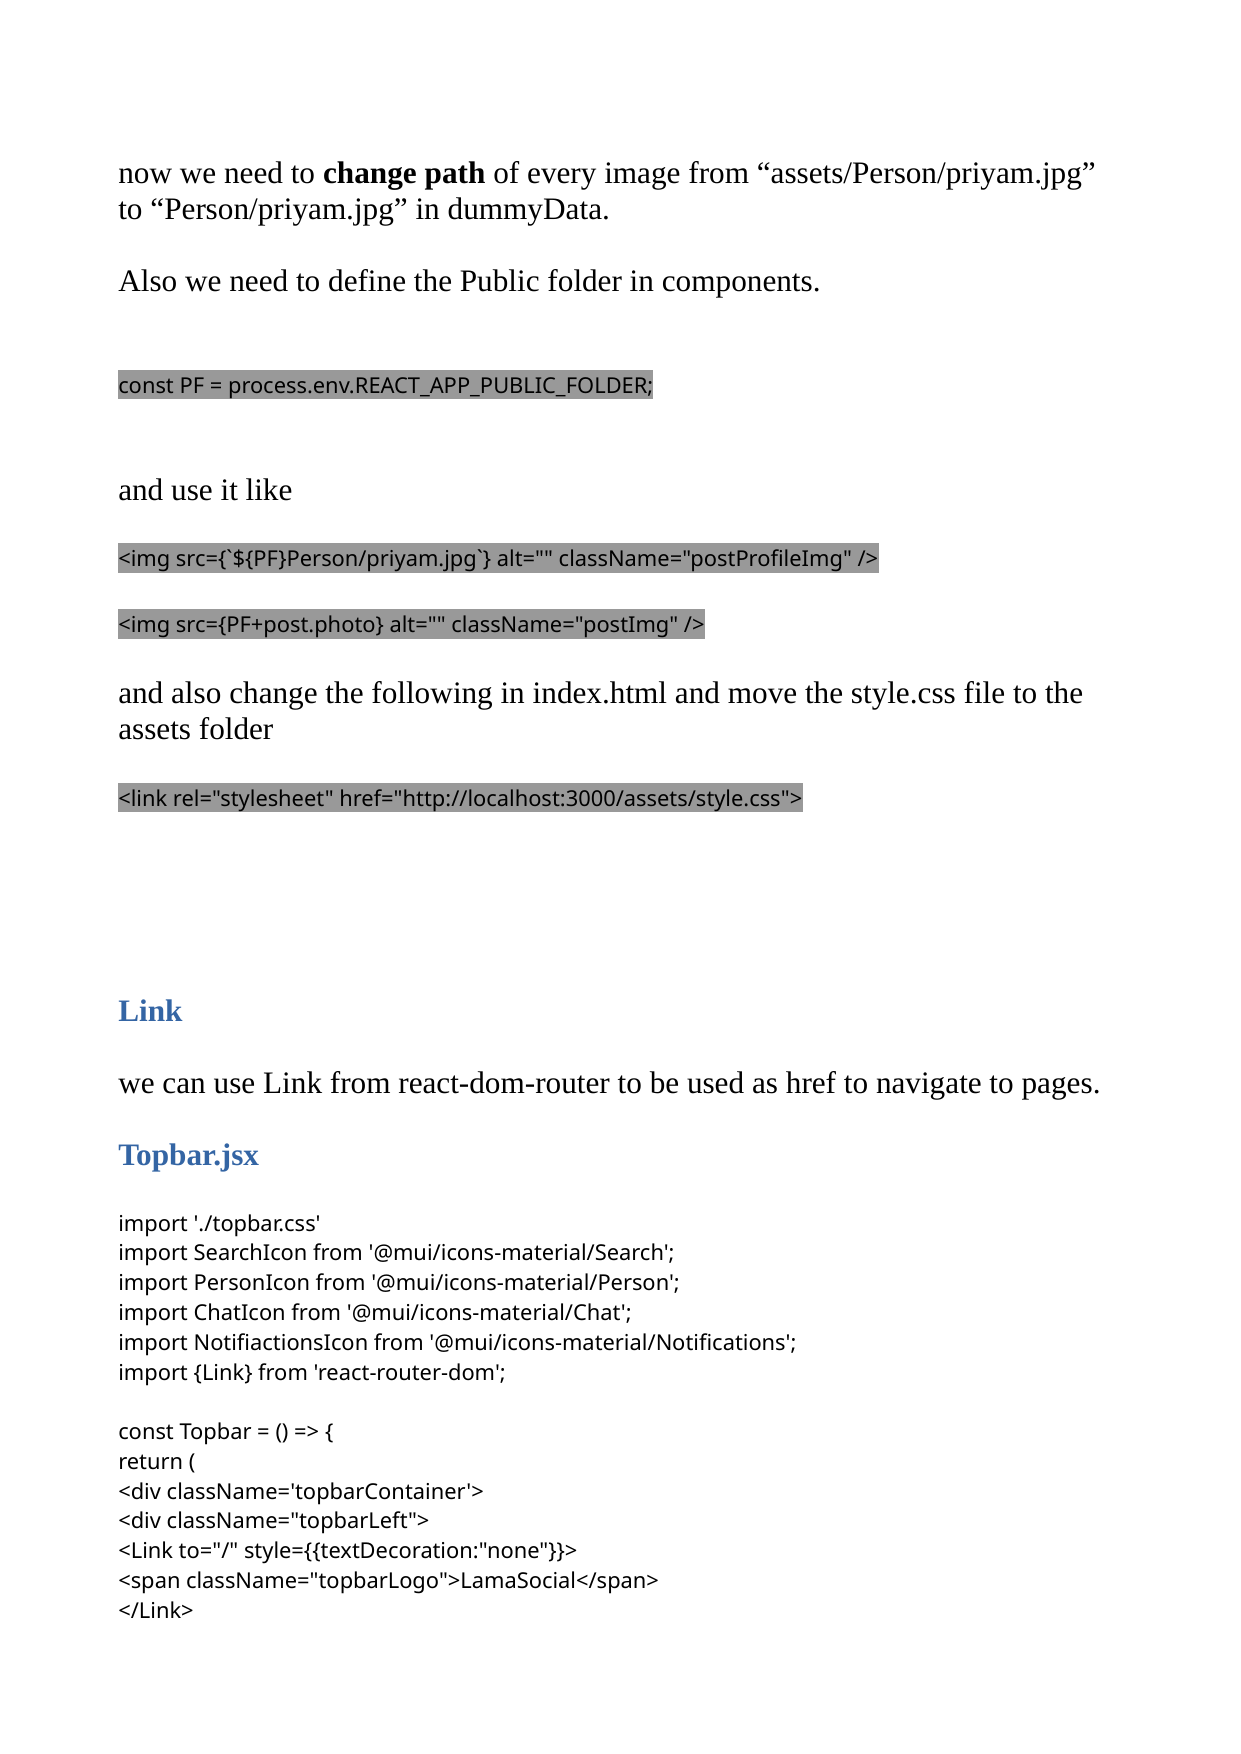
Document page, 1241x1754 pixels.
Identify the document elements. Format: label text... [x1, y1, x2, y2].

text </Link> [118, 1595, 1122, 1624]
text Topbar.jsx [118, 1136, 1122, 1172]
text import './topbar.css' [118, 1208, 1122, 1237]
text import ChatIcon from '@mui/icons-material/Chat'; [118, 1297, 1122, 1327]
text <link rel="stylesheet" href="http://localhost:3000/assets/style.css"> [118, 782, 1122, 812]
text now we need to change path of every image from “assets/Person/priyam.jpg” to “Person/priyam.jpg” in dummyData. [118, 154, 1122, 226]
text and use it like [118, 471, 1122, 507]
text return ( [118, 1446, 1122, 1476]
text import SearchIcon from '@mui/icons-material/Search'; [118, 1237, 1122, 1267]
text <div className='topbarContainer'> [118, 1476, 1122, 1505]
text <span className="topbarLogo">LamaSocial</span> [118, 1565, 1122, 1595]
text const PF = process.env.REACT_APP_PUBLIC_FOLDER; [118, 370, 1122, 399]
text import {Link} from 'react-router-dom'; [118, 1357, 1122, 1386]
text <img src={`${PF}Person/priyam.jpg`} alt="" className="postProfileImg" /> [118, 543, 1122, 573]
text const Topbar = () => { [118, 1416, 1122, 1446]
text import PersonIcon from '@mui/icons-material/Person'; [118, 1267, 1122, 1297]
text <img src={PF+post.photo} alt="" className="postImg" /> [118, 609, 1122, 639]
text <div className="topbarLeft"> [118, 1505, 1122, 1535]
text Also we need to define the Public folder in components. [118, 262, 1122, 298]
text we can use Link from react-dom-router to be used as href to navigate to pages. [118, 1064, 1122, 1100]
text Link [118, 992, 1122, 1028]
text import NotifiactionsIcon from '@mui/icons-material/Notifications'; [118, 1327, 1122, 1357]
text and also change the following in index.html and move the style.css file to the assets folder [118, 675, 1122, 747]
text <Link to="/" style={{textDecoration:"none"}}> [118, 1535, 1122, 1565]
